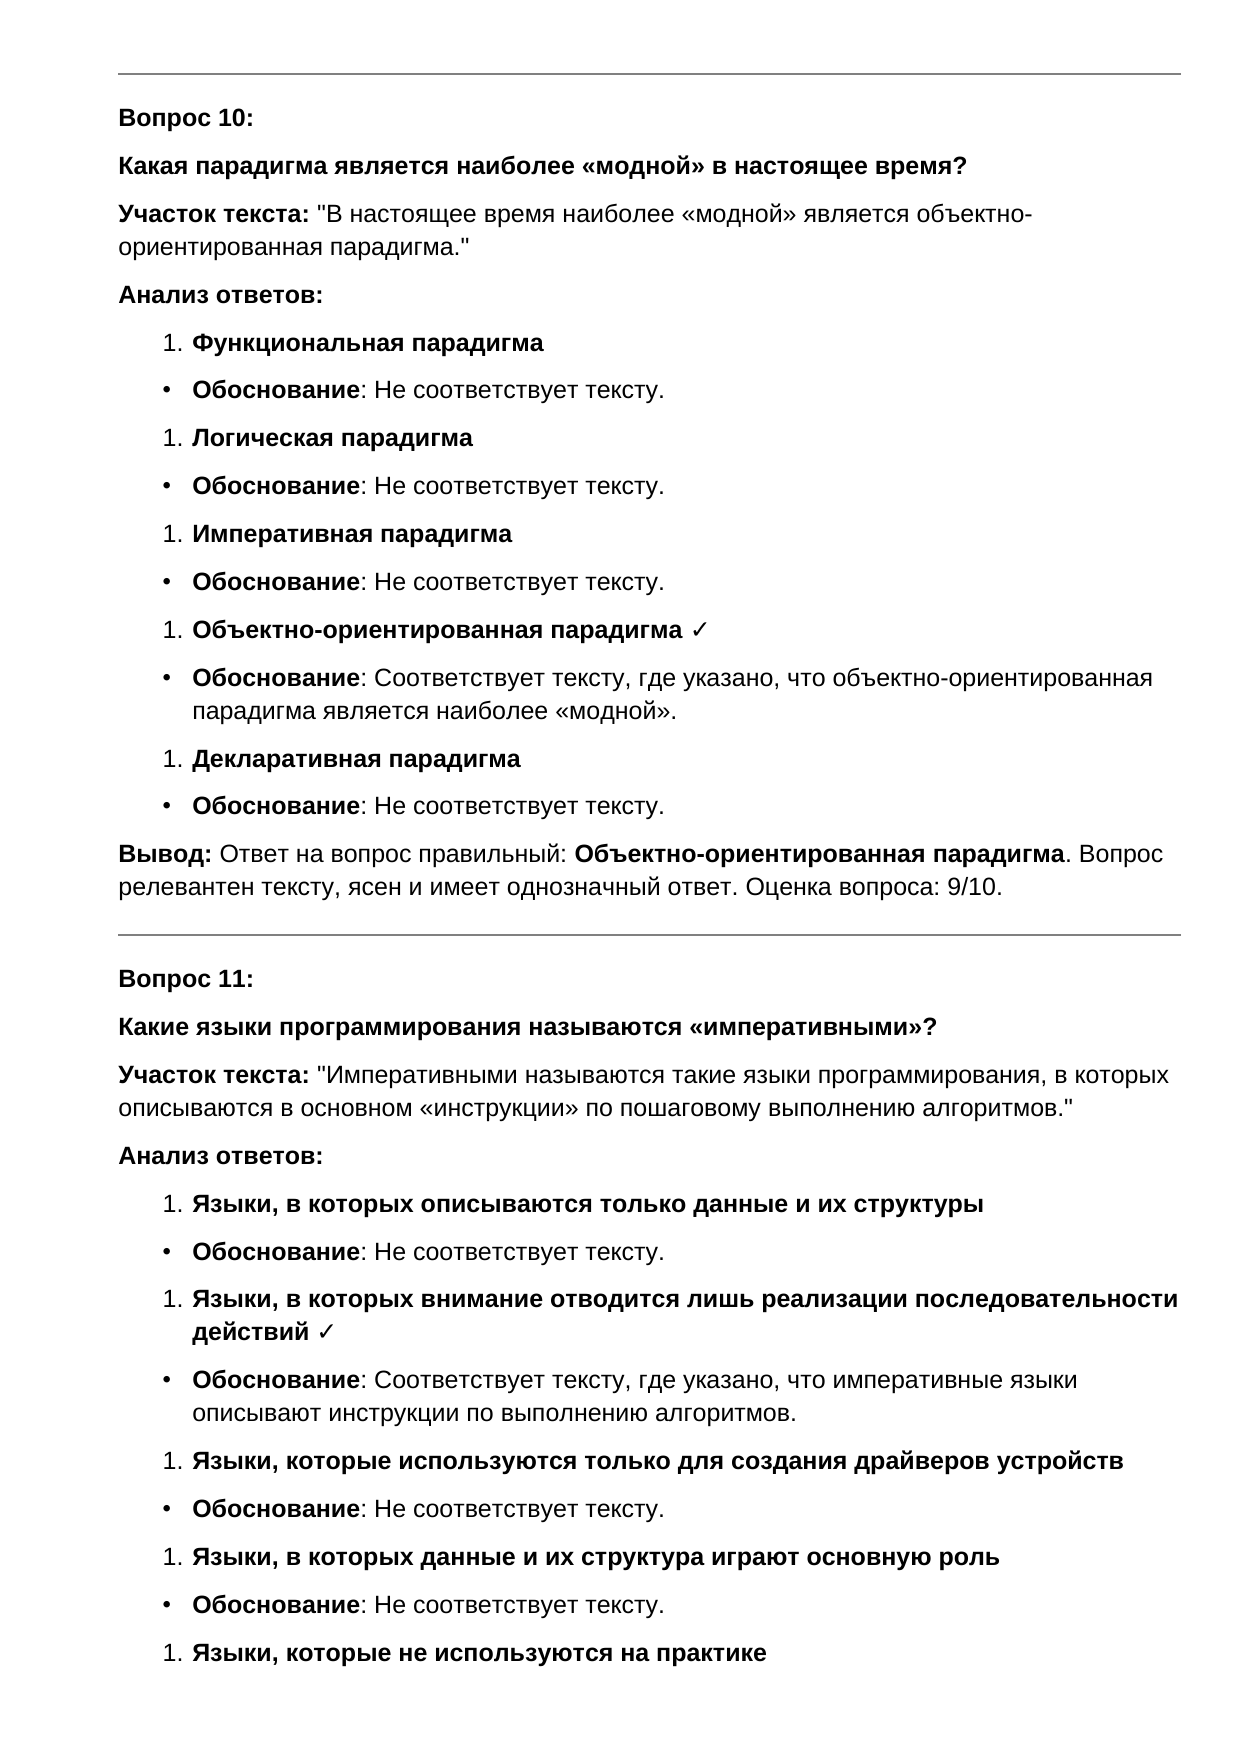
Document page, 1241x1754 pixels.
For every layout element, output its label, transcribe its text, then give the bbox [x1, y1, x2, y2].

text Вывод: Ответ на вопрос правильный: Объектно-ориентированная парадигма. Вопрос релевантен тексту, ясен и имеет однозначный ответ. Оценка вопроса: 9/10. [118, 839, 1181, 901]
text Анализ ответов: [118, 280, 1181, 308]
list Языки, которые используются только для создания драйверов устройств [162, 1446, 1181, 1475]
list Императивная парадигма [162, 519, 1181, 548]
list Обоснование: Не соответствует тексту. [162, 375, 1181, 404]
text Участок текста: "В настоящее время наиболее «модной» является объектно-ориентированная парадигма." [118, 199, 1181, 261]
list Обоснование: Не соответствует тексту. [162, 567, 1181, 596]
list Объектно-ориентированная парадигма ✓ [162, 615, 1181, 643]
list Обоснование: Не соответствует тексту. [162, 791, 1181, 820]
text Анализ ответов: [118, 1141, 1181, 1169]
list Языки, в которых описываются только данные и их структуры [162, 1189, 1181, 1217]
text Какие языки программирования называются «императивными»? [118, 1012, 1181, 1041]
list Логическая парадигма [162, 423, 1181, 452]
list Обоснование: Соответствует тексту, где указано, что объектно-ориентированная парадигма является наиболее «модной». [162, 663, 1181, 724]
text Участок текста: "Императивными называются такие языки программирования, в которых описываются в основном «инструкции» по пошаговому выполнению алгоритмов." [118, 1060, 1181, 1122]
list Обоснование: Не соответствует тексту. [162, 471, 1181, 500]
list Обоснование: Не соответствует тексту. [162, 1236, 1181, 1265]
list Языки, которые не используются на практике [162, 1638, 1181, 1666]
list Языки, в которых данные и их структура играют основную роль [162, 1542, 1181, 1571]
list Языки, в которых внимание отводится лишь реализации последовательности действий ✓ [162, 1284, 1181, 1346]
list Декларативная парадигма [162, 743, 1181, 772]
list Обоснование: Не соответствует тексту. [162, 1494, 1181, 1523]
list Обоснование: Не соответствует тексту. [162, 1590, 1181, 1618]
text Какая парадигма является наиболее «модной» в настоящее время? [118, 151, 1181, 180]
subtitle Вопрос 10: [118, 103, 1181, 132]
list Обоснование: Соответствует тексту, где указано, что императивные языки описывают инструкции по выполнению алгоритмов. [162, 1365, 1181, 1427]
list Функциональная парадигма [162, 328, 1181, 356]
subtitle Вопрос 11: [118, 964, 1181, 993]
